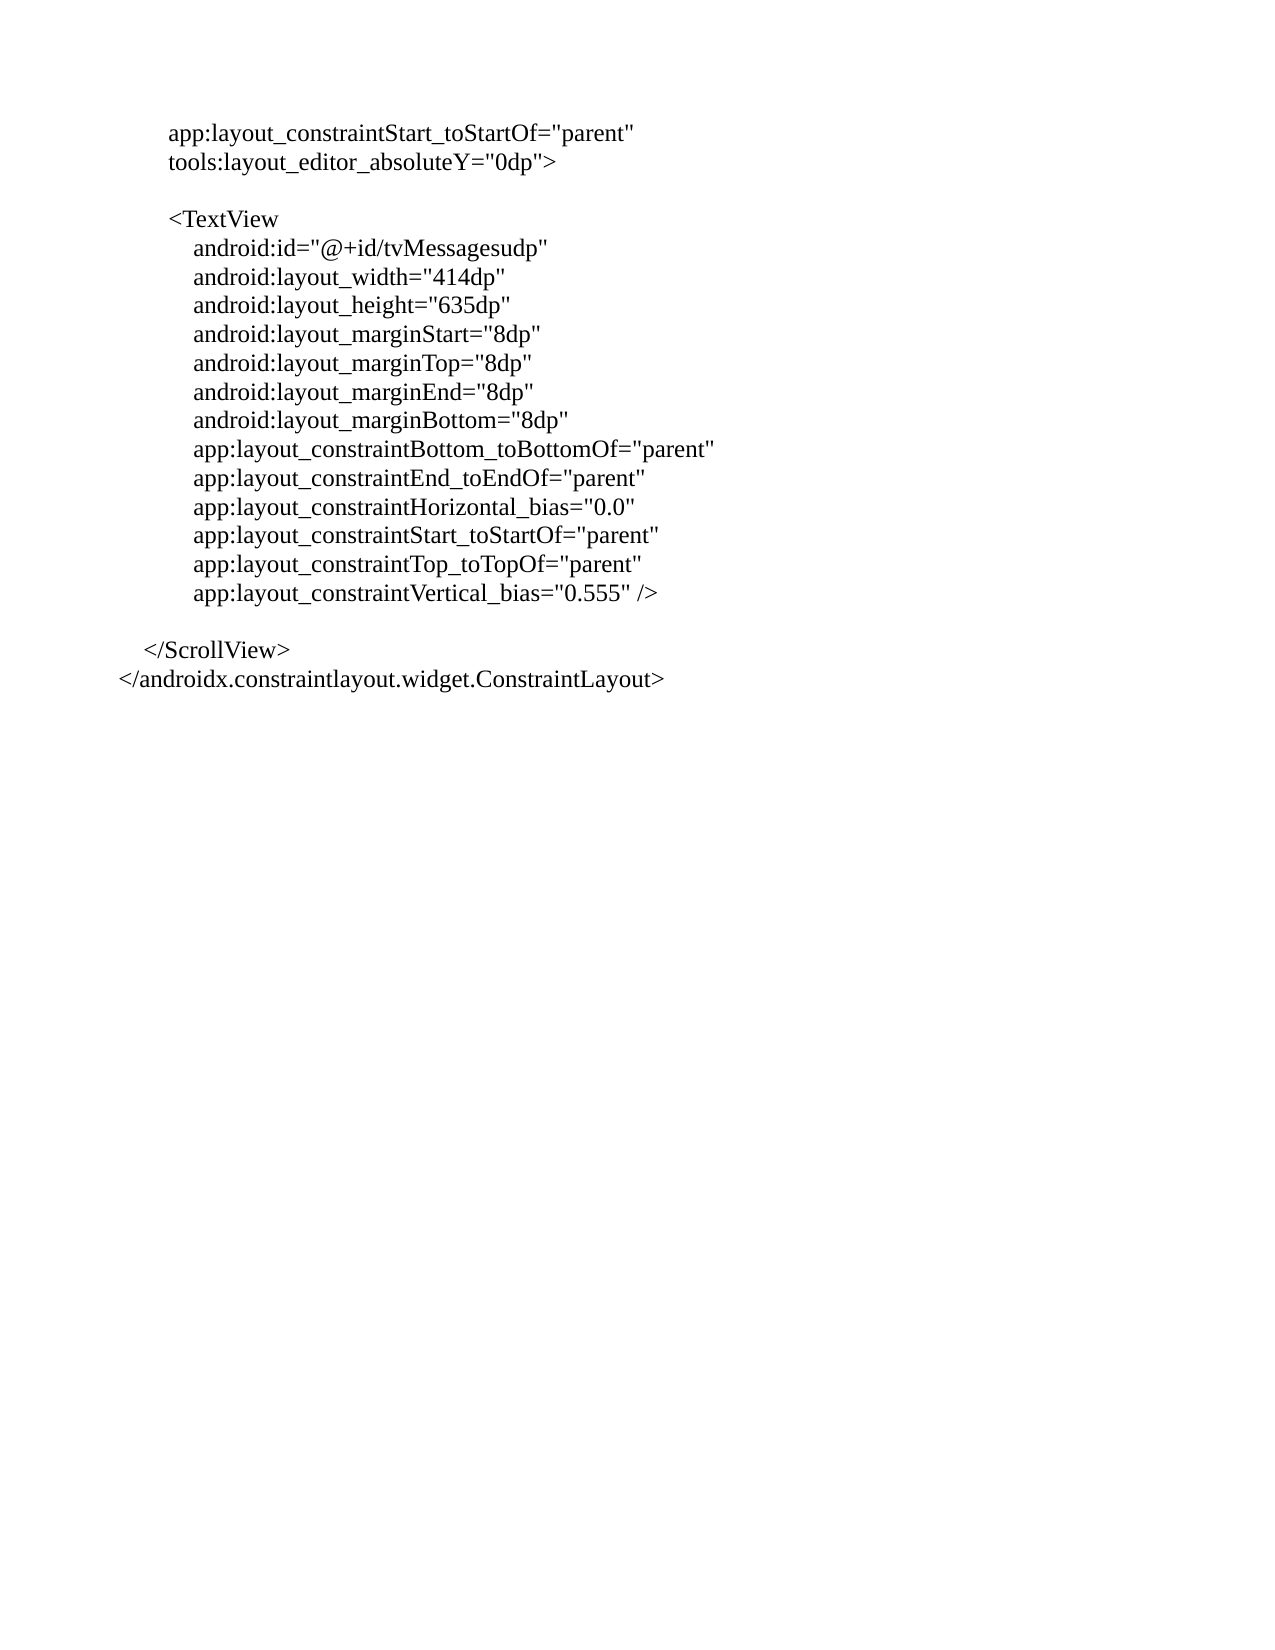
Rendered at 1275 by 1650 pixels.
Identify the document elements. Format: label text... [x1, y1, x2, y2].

text app:layout_constraintBottom_toBottomOf="parent" [118, 434, 1157, 463]
text android:layout_marginBottom="8dp" [118, 406, 1157, 434]
text app:layout_constraintHorizontal_bias="0.0" [118, 492, 1157, 521]
text tools:layout_editor_absoluteY="0dp"> [118, 147, 1157, 176]
text </ScrollView> [118, 636, 1157, 664]
text app:layout_constraintTop_toTopOf="parent" [118, 549, 1157, 578]
text android:layout_height="635dp" [118, 291, 1157, 319]
text app:layout_constraintEnd_toEndOf="parent" [118, 463, 1157, 492]
text app:layout_constraintVertical_bias="0.555" /> [118, 578, 1157, 607]
text android:layout_width="414dp" [118, 262, 1157, 291]
text android:layout_marginStart="8dp" [118, 319, 1157, 348]
text <TextView [118, 204, 1157, 233]
text </androidx.constraintlayout.widget.ConstraintLayout> [118, 664, 1157, 693]
text android:id="@+id/tvMessagesudp" [118, 233, 1157, 262]
text android:layout_marginEnd="8dp" [118, 377, 1157, 406]
text android:layout_marginTop="8dp" [118, 348, 1157, 377]
text app:layout_constraintStart_toStartOf="parent" [118, 118, 1157, 147]
text app:layout_constraintStart_toStartOf="parent" [118, 521, 1157, 549]
